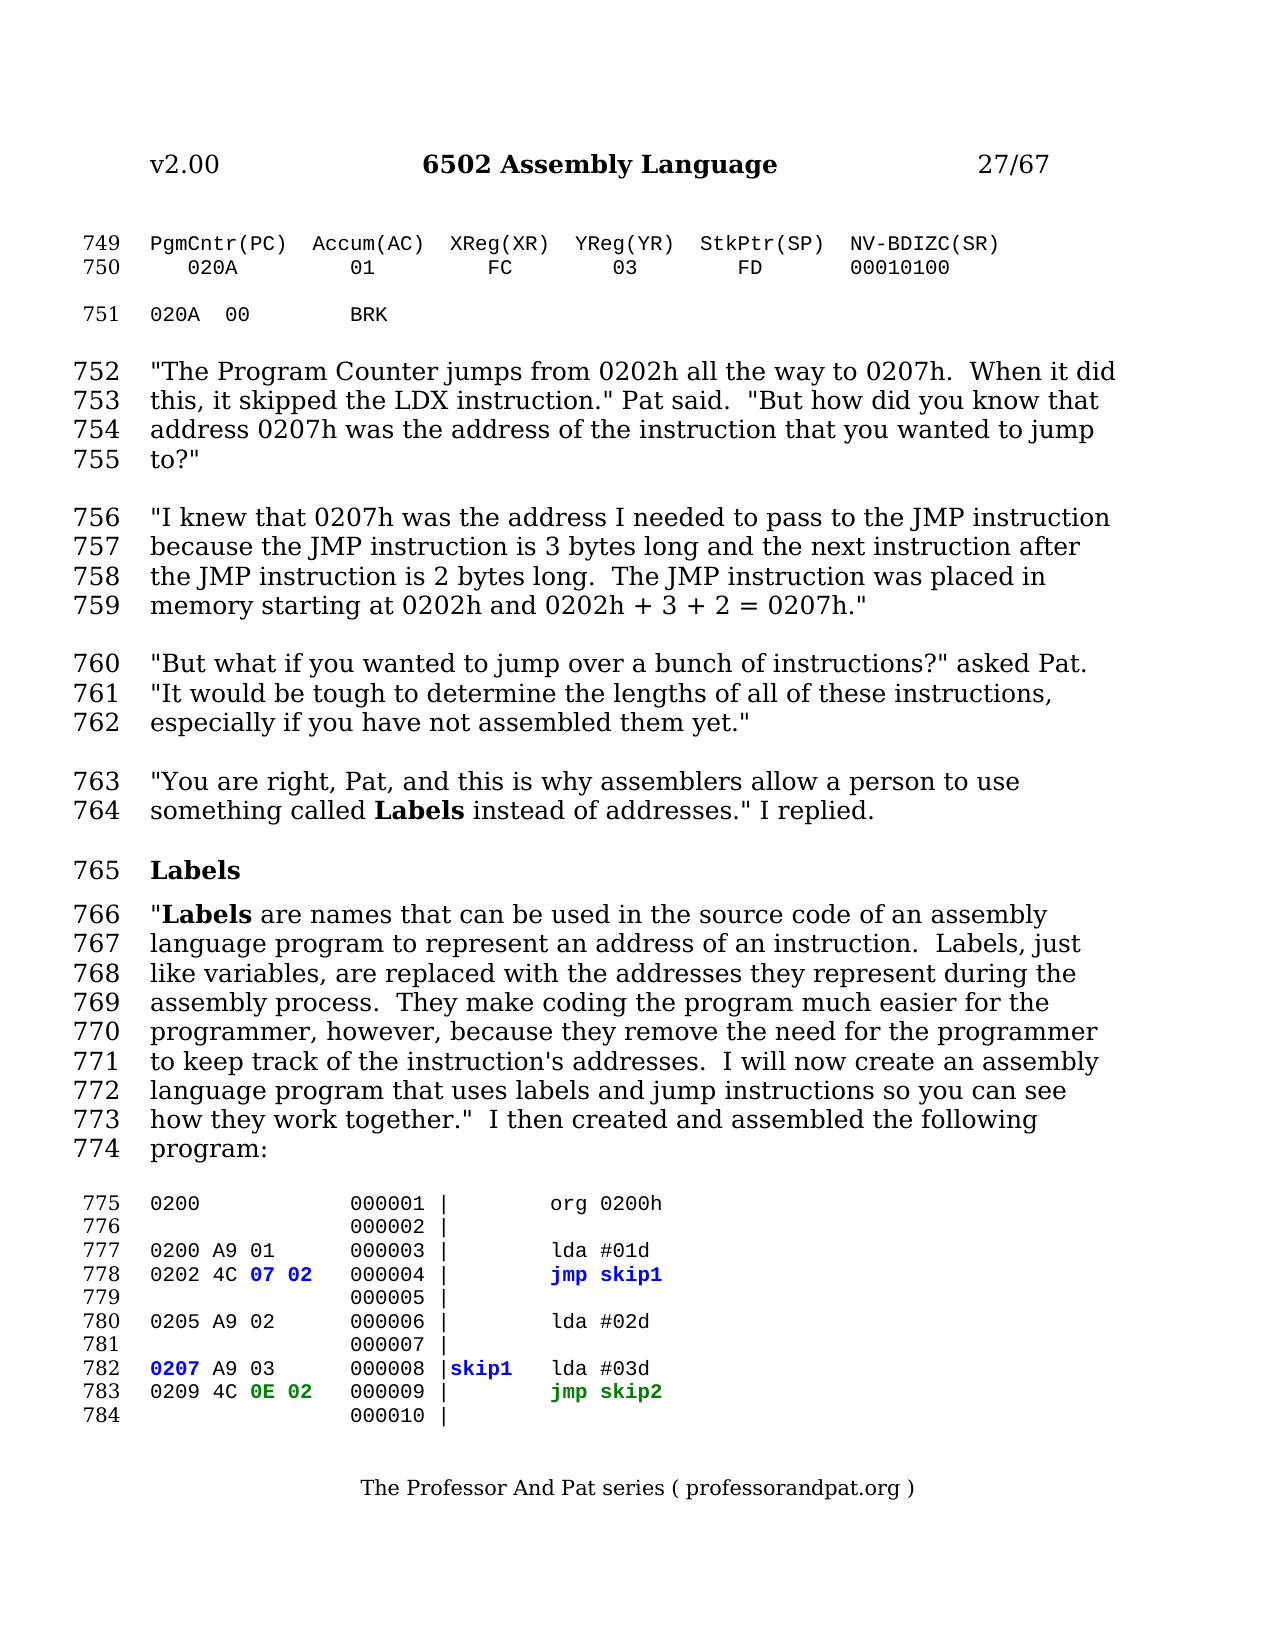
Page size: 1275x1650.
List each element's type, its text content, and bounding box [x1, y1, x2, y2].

text "I knew that 0207h was the address I needed to pass to the JMP instruction because the JMP instruction is 3 bytes long and the next instruction after the JMP instruction is 2 bytes long. The JMP instruction was placed in memory starting at 0202h and 0202h + 3 + 2 = 0207h." [150, 503, 1125, 620]
text 020A 01 FC 03 FD 00010100 [150, 257, 1125, 281]
text 0209 4C 0E 02 000009 | jmp skip2 [150, 1381, 1125, 1405]
text 020A 00 BRK [150, 304, 1125, 328]
text 000002 | [150, 1217, 1125, 1240]
text "But what if you wanted to jump over a bunch of instructions?" asked Pat. "It would be tough to determine the lengths of all of these instructions, especially if you have not assembled them yet." [150, 650, 1125, 737]
text 000007 | [150, 1334, 1125, 1358]
text 000010 | [150, 1405, 1125, 1428]
text "You are right, Pat, and this is why assemblers allow a person to use something called Labels instead of addresses." I replied. [150, 767, 1125, 826]
text 000005 | [150, 1287, 1125, 1311]
subtitle Labels [150, 856, 1125, 885]
text 0202 4C 07 02 000004 | jmp skip1 [150, 1264, 1125, 1287]
text 0200 000001 | org 0200h [150, 1193, 1125, 1217]
text 0205 A9 02 000006 | lda #02d [150, 1311, 1125, 1334]
text 0200 A9 01 000003 | lda #01d [150, 1240, 1125, 1264]
text "The Program Counter jumps from 0202h all the way to 0207h. When it did this, it skipped the LDX instruction." Pat said. "But how did you know that address 0207h was the address of the instruction that you wanted to jump to?" [150, 357, 1125, 474]
text 0207 A9 03 000008 |skip1 lda #03d [150, 1358, 1125, 1381]
text "Labels are names that can be used in the source code of an assembly language program to represent an address of an instruction. Labels, just like variables, are replaced with the addresses they represent during the assembly process. They make coding the program much easier for the programmer, however, because they remove the need for the programmer to keep track of the instruction's addresses. I will now create an assembly language program that uses labels and jump instructions so you can see how they work together." I then created and assembled the following program: [150, 900, 1125, 1164]
text PgmCntr(PC) Accum(AC) XReg(XR) YReg(YR) StkPtr(SP) NV-BDIZC(SR) [150, 233, 1125, 257]
